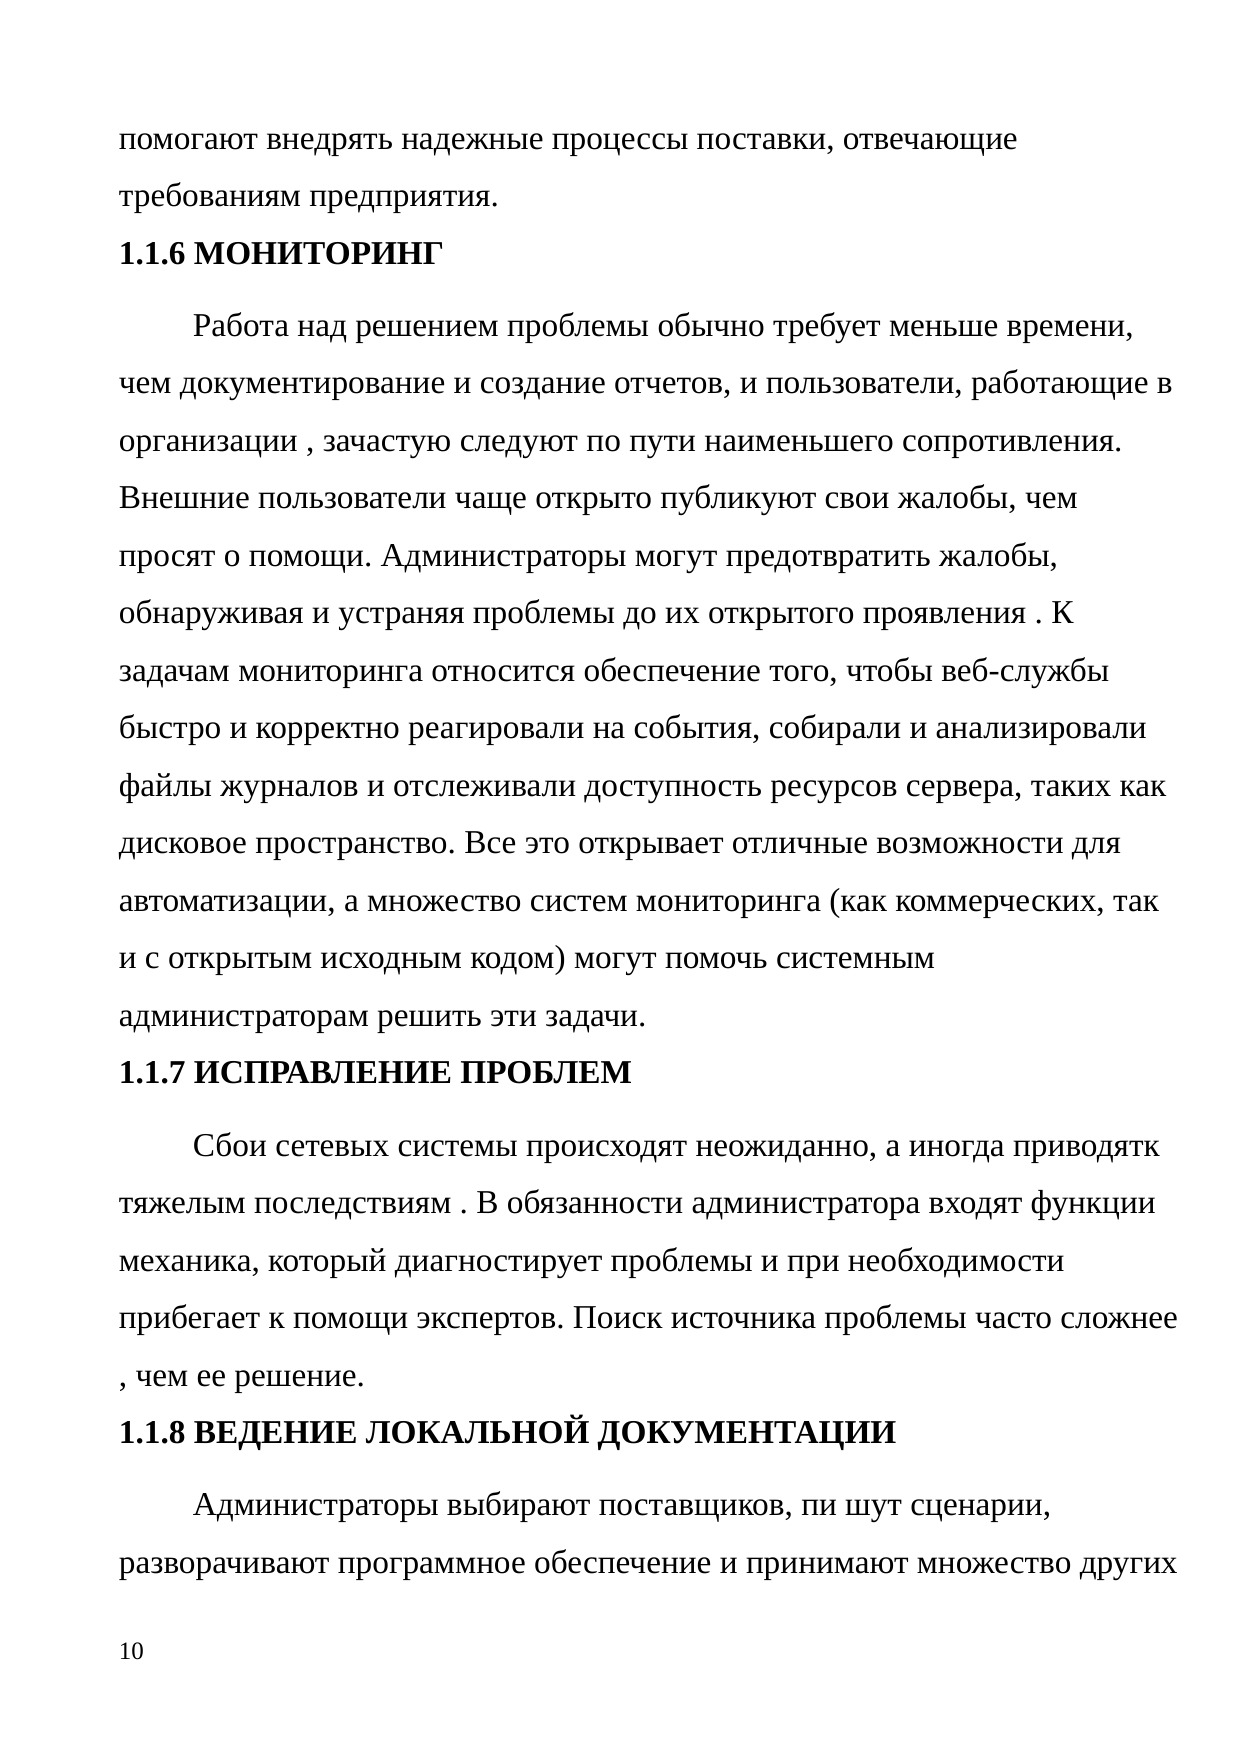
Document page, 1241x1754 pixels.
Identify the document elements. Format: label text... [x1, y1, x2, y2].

text 1.1.7 ИСПРАВЛЕНИЕ ПРОБЛЕМ [119, 1053, 1181, 1091]
text помогают внедрять надежные процессы поставки, отвечающие требованиям предприятия. [119, 118, 1181, 214]
text 1.1.8 ВЕДЕНИЕ ЛОКАЛЬНОЙ ДОКУМЕНТАЦИИ [119, 1412, 1181, 1451]
text 1.1.6 МОНИТОРИНГ [119, 233, 1181, 271]
text Работа над решением проблемы обычно требует меньше времени, чем документирование и создание отчетов, и пользователи, работающие в организации , зачастую следуют по пути наименьшего сопротивления. Внешние пользователи чаще открыто публикуют свои жалобы, чем просят о помощи. Администраторы могут предотвратить жалобы, обнаруживая и устраняя проблемы до их открытого проявления . К задачам мониторинга относится обеспечение того, чтобы веб-службы быстро и корректно реагировали на события, собирали и анализировали файлы журналов и отслеживали доступность ресурсов сервера, таких как дисковое пространство. Все это открывает отличные возможности для автоматизации, а множество систем мониторинга (как коммерческих, так и с открытым исходным кодом) могут помочь системным администраторам решить эти задачи. [119, 305, 1181, 1033]
text Сбои сетевых системы происходят неожиданно, а иногда приводятк тяжелым последствиям . В обязанности администратора входят функции механика, который диагностирует проблемы и при необходимости прибегает к помощи экспертов. Поиск источника проблемы часто сложнее , чем ее решение. [119, 1125, 1181, 1393]
text Администраторы выбирают поставщиков, пи шут сценарии, разворачивают программное обеспечение и принимают множество других [119, 1484, 1181, 1580]
